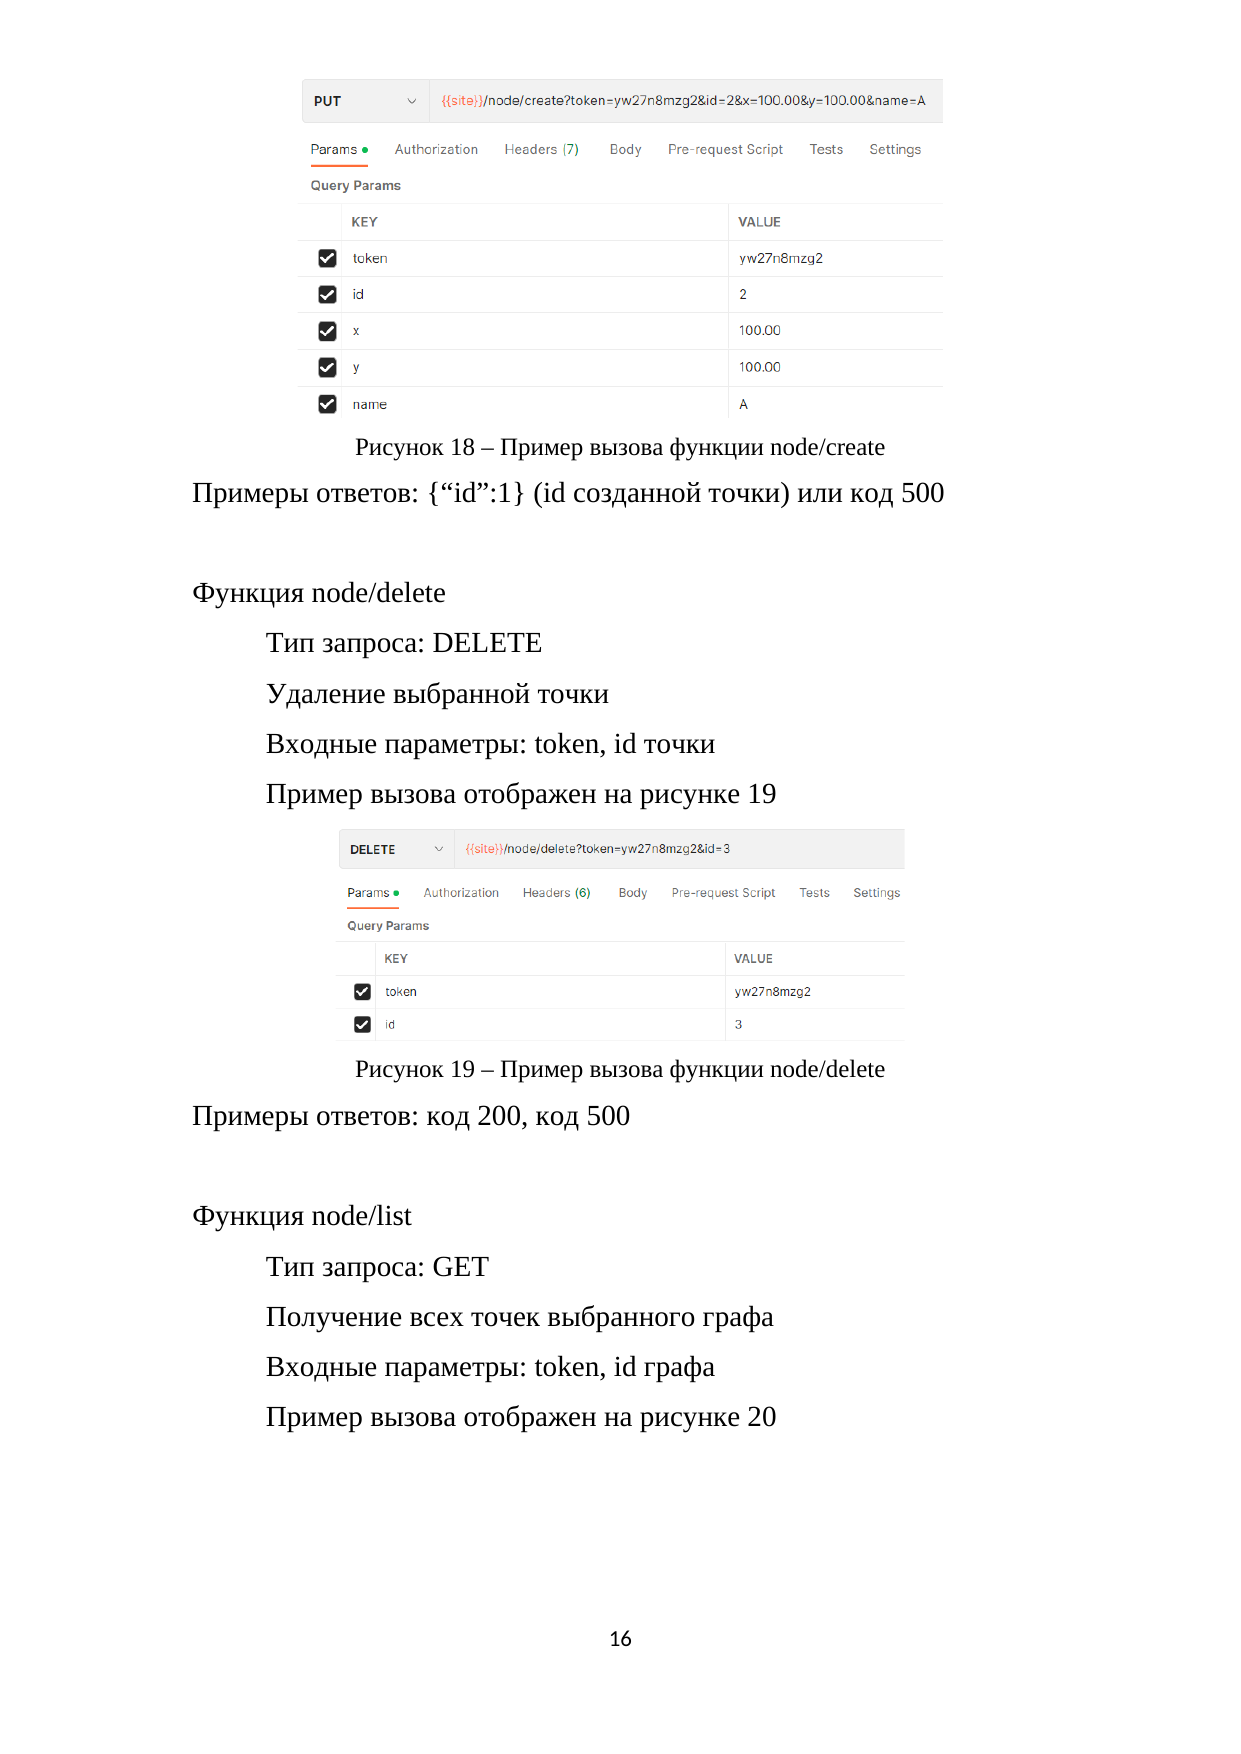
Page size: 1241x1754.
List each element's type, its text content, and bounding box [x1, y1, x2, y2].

text Удаление выбранной точки [118, 676, 1122, 709]
text Функция node/list [118, 1198, 1122, 1232]
text Получение всех точек выбранного графа [118, 1299, 1122, 1332]
text Примеры ответов: код 200, код 500 [118, 1098, 1122, 1131]
text Функция node/delete [118, 575, 1122, 609]
text Входные параметры: token, id точки [118, 726, 1122, 760]
text Входные параметры: token, id графа [118, 1349, 1122, 1383]
text Пример вызова отображен на рисунке 20 [118, 1399, 1122, 1433]
text Тип запроса: GET [118, 1249, 1122, 1282]
text Рисунок 18 – Пример вызова функции node/create [118, 432, 1122, 460]
text Пример вызова отображен на рисунке 19 [118, 777, 1122, 810]
text Рисунок 19 – Пример вызова функции node/delete [118, 1054, 1122, 1083]
text Тип запроса: DELETE [118, 626, 1122, 659]
text Примеры ответов: {“id”:1} (id созданной точки) или код 500 [118, 475, 1122, 508]
